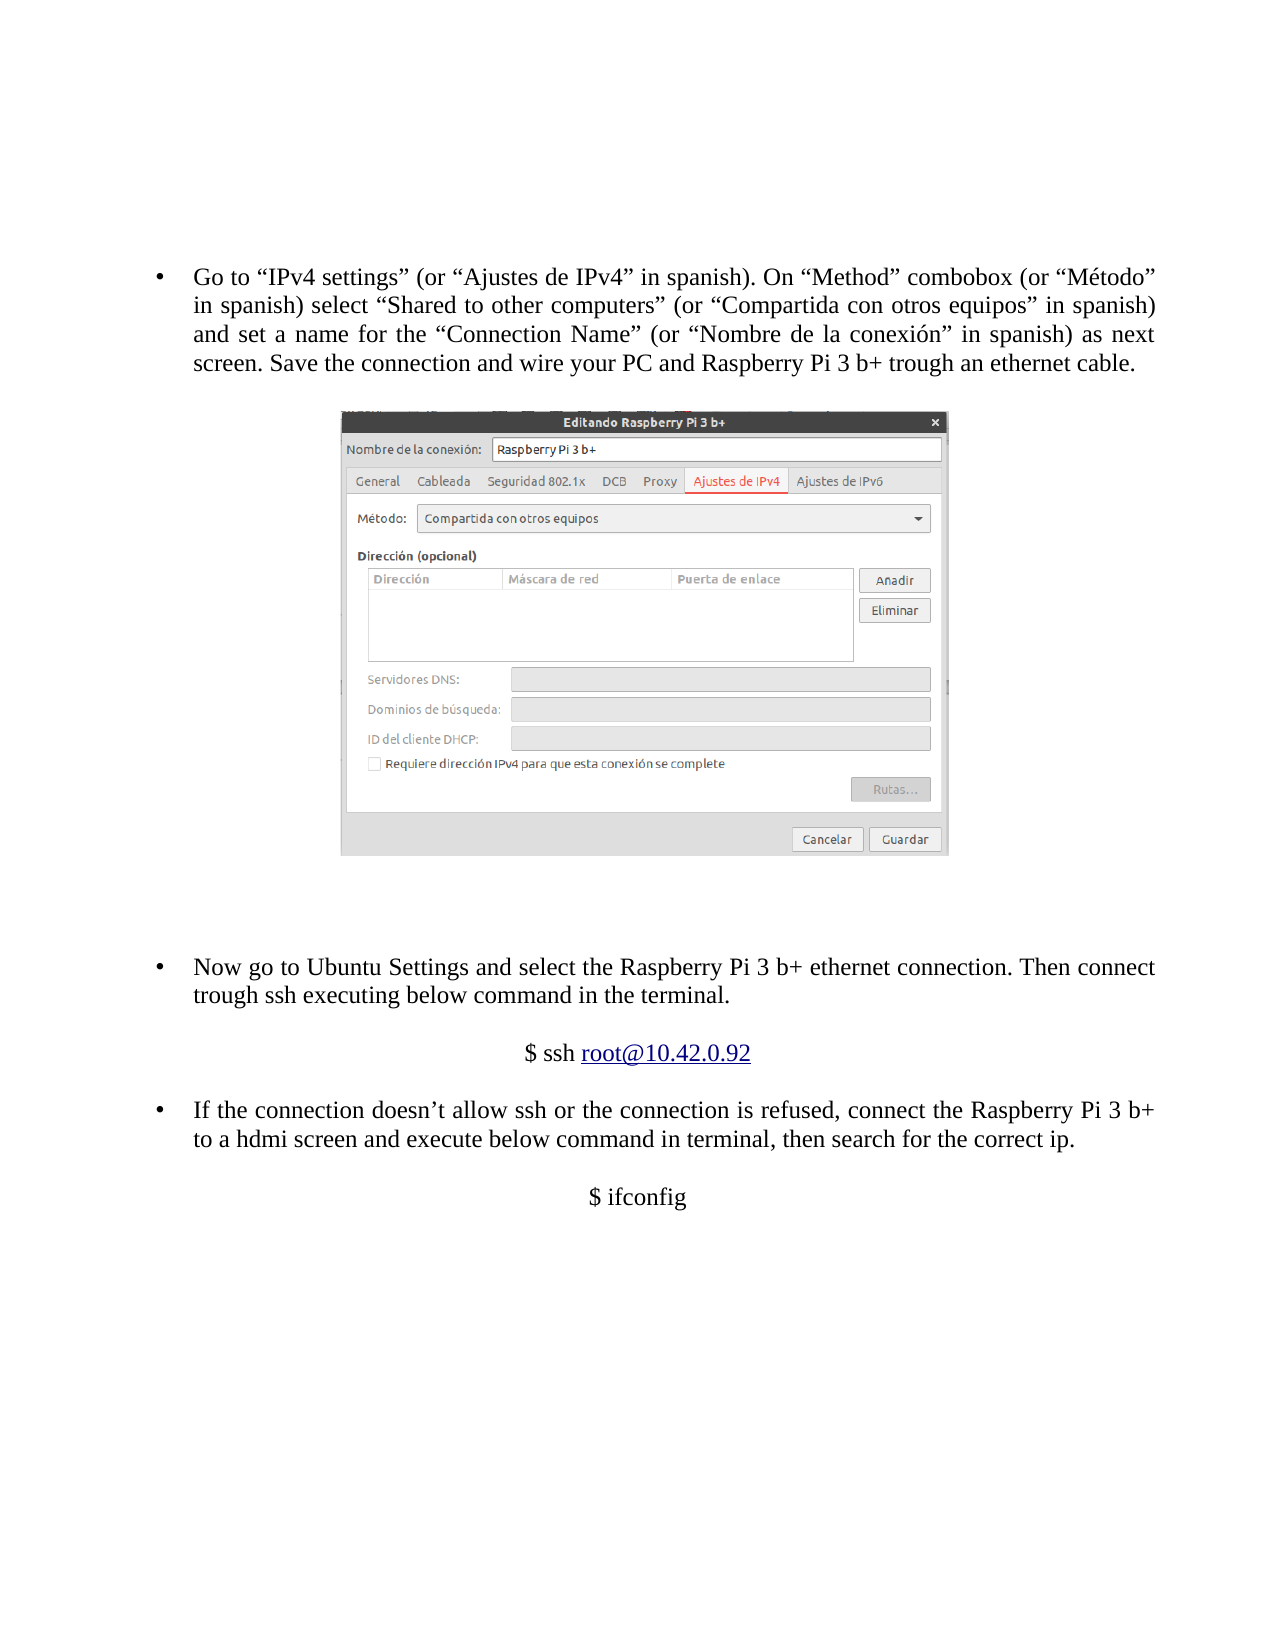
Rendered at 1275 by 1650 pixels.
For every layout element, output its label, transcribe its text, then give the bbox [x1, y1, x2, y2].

list If the connection doesn’t allow ssh or the connection is refused, connect the Raspberry Pi 3 b+ to a hdmi screen and execute below command in terminal, then search for the correct ip. [156, 1096, 1157, 1153]
list Now go to Ubuntu Settings and select the Raspberry Pi 3 b+ ethernet connection. Then connect trough ssh executing below command in the terminal. [156, 952, 1157, 1009]
list Go to “IPv4 settings” (or “Ajustes de IPv4” in spanish). On “Method” combobox (or “Método” in spanish) select “Shared to other computers” (or “Compartida con otros equipos” in spanish) and set a name for the “Connection Name” (or “Nombre de la conexión” in spanish) as next screen. Save the connection and wire your PC and Raspberry Pi 3 b+ trough an ethernet cable. [156, 262, 1157, 377]
text $ ifconfig [118, 1182, 1157, 1211]
text $ ssh root@10.42.0.92 [118, 1038, 1157, 1067]
picture [340, 411, 949, 856]
